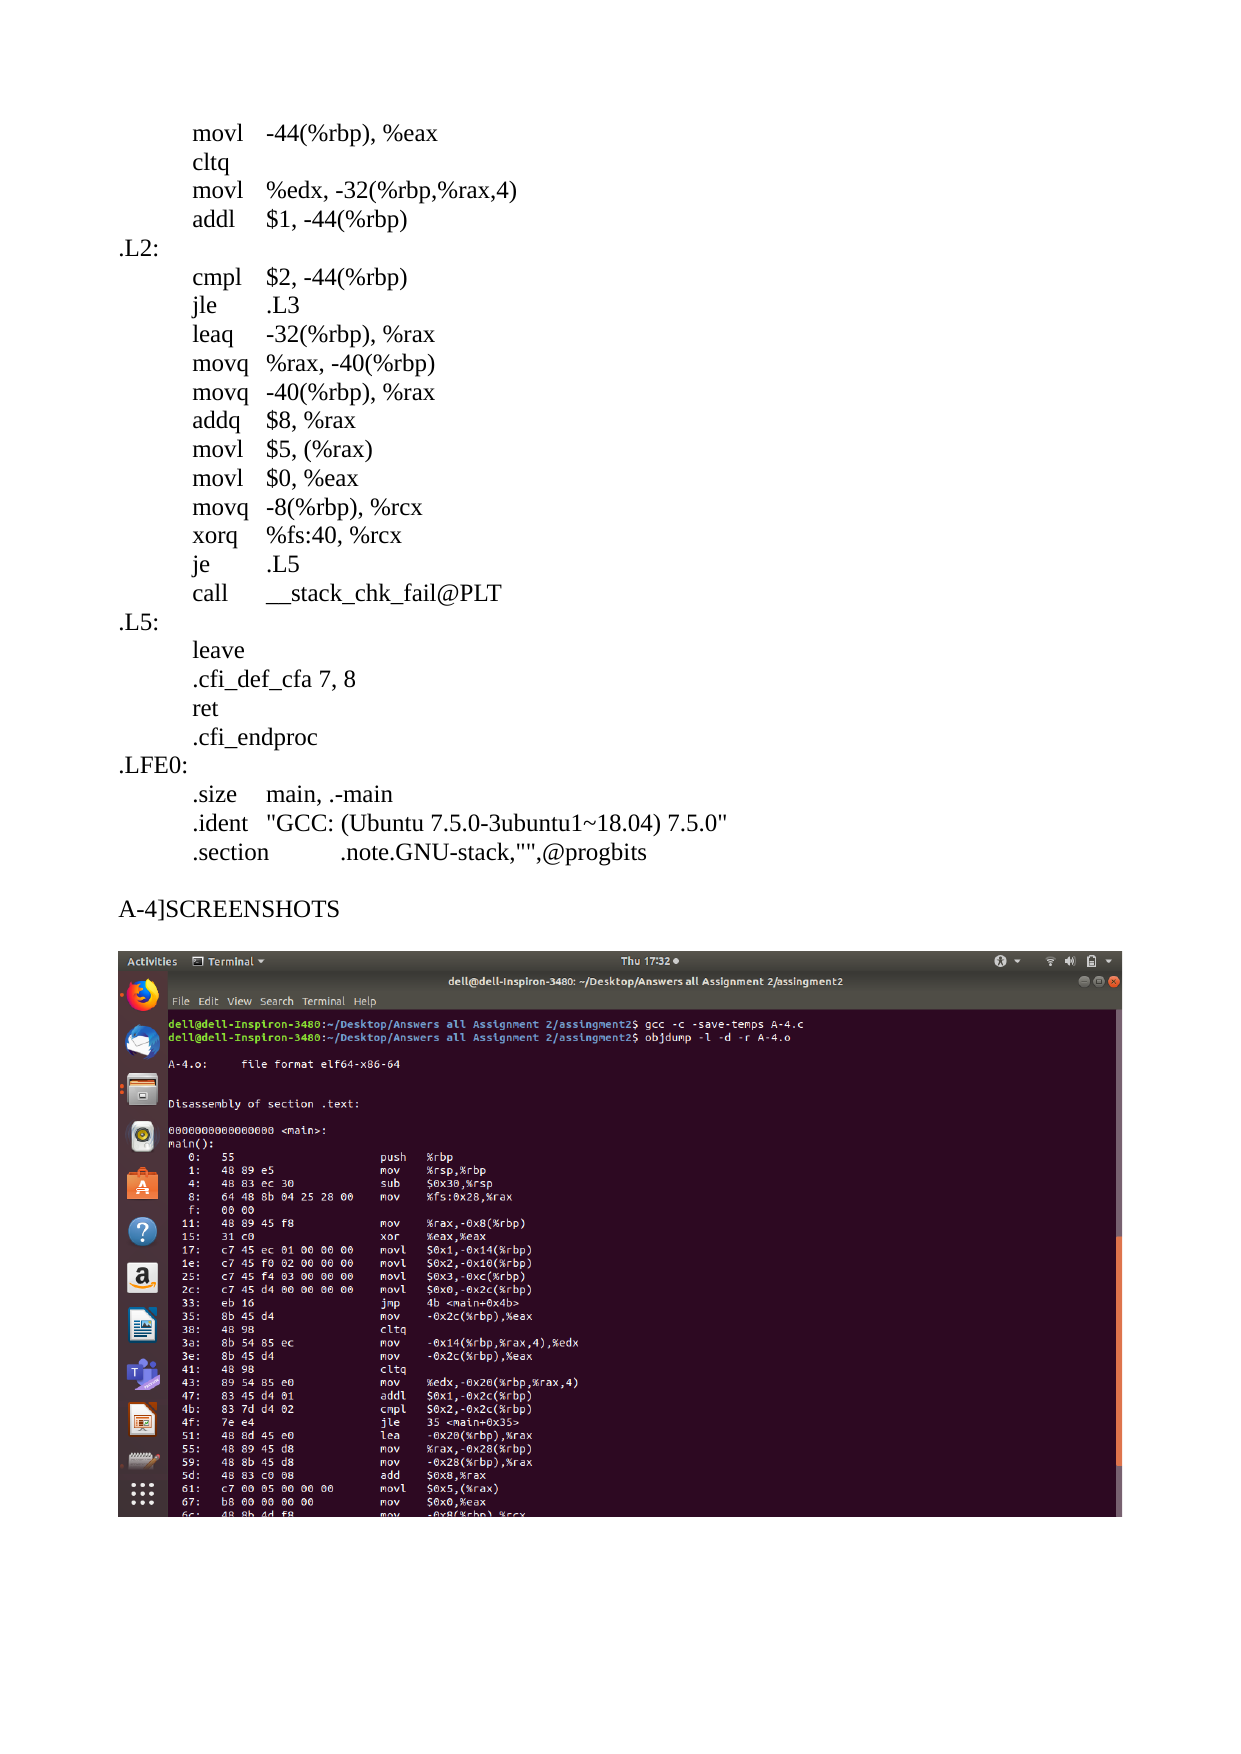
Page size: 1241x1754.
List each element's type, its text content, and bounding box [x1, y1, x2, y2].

text addl $1, -44(%rbp) [118, 204, 1122, 233]
text .LFE0: [118, 751, 1122, 779]
text A-4]SCREENSHOTS [118, 894, 1122, 923]
text jle .L3 [118, 291, 1122, 319]
text movl $0, %eax [118, 463, 1122, 492]
text movl $5, (%rax) [118, 434, 1122, 463]
text ret [118, 693, 1122, 722]
text movl -44(%rbp), %eax [118, 118, 1122, 147]
text xorq %fs:40, %rcx [118, 521, 1122, 549]
text movq -40(%rbp), %rax [118, 377, 1122, 406]
picture [118, 951, 1123, 1517]
text movq -8(%rbp), %rcx [118, 492, 1122, 521]
text .cfi_endproc [118, 722, 1122, 751]
text je .L5 [118, 549, 1122, 578]
text .L2: [118, 233, 1122, 262]
text .L5: [118, 607, 1122, 636]
text cmpl $2, -44(%rbp) [118, 262, 1122, 291]
text movq %rax, -40(%rbp) [118, 348, 1122, 377]
text leaq -32(%rbp), %rax [118, 319, 1122, 348]
text .section .note.GNU-stack,"",@progbits [118, 837, 1122, 866]
text movl %edx, -32(%rbp,%rax,4) [118, 176, 1122, 204]
text leave [118, 636, 1122, 664]
text .ident "GCC: (Ubuntu 7.5.0-3ubuntu1~18.04) 7.5.0" [118, 808, 1122, 837]
text cltq [118, 147, 1122, 176]
text addq $8, %rax [118, 406, 1122, 434]
text .cfi_def_cfa 7, 8 [118, 664, 1122, 693]
text .size main, .-main [118, 779, 1122, 808]
text call __stack_chk_fail@PLT [118, 578, 1122, 607]
